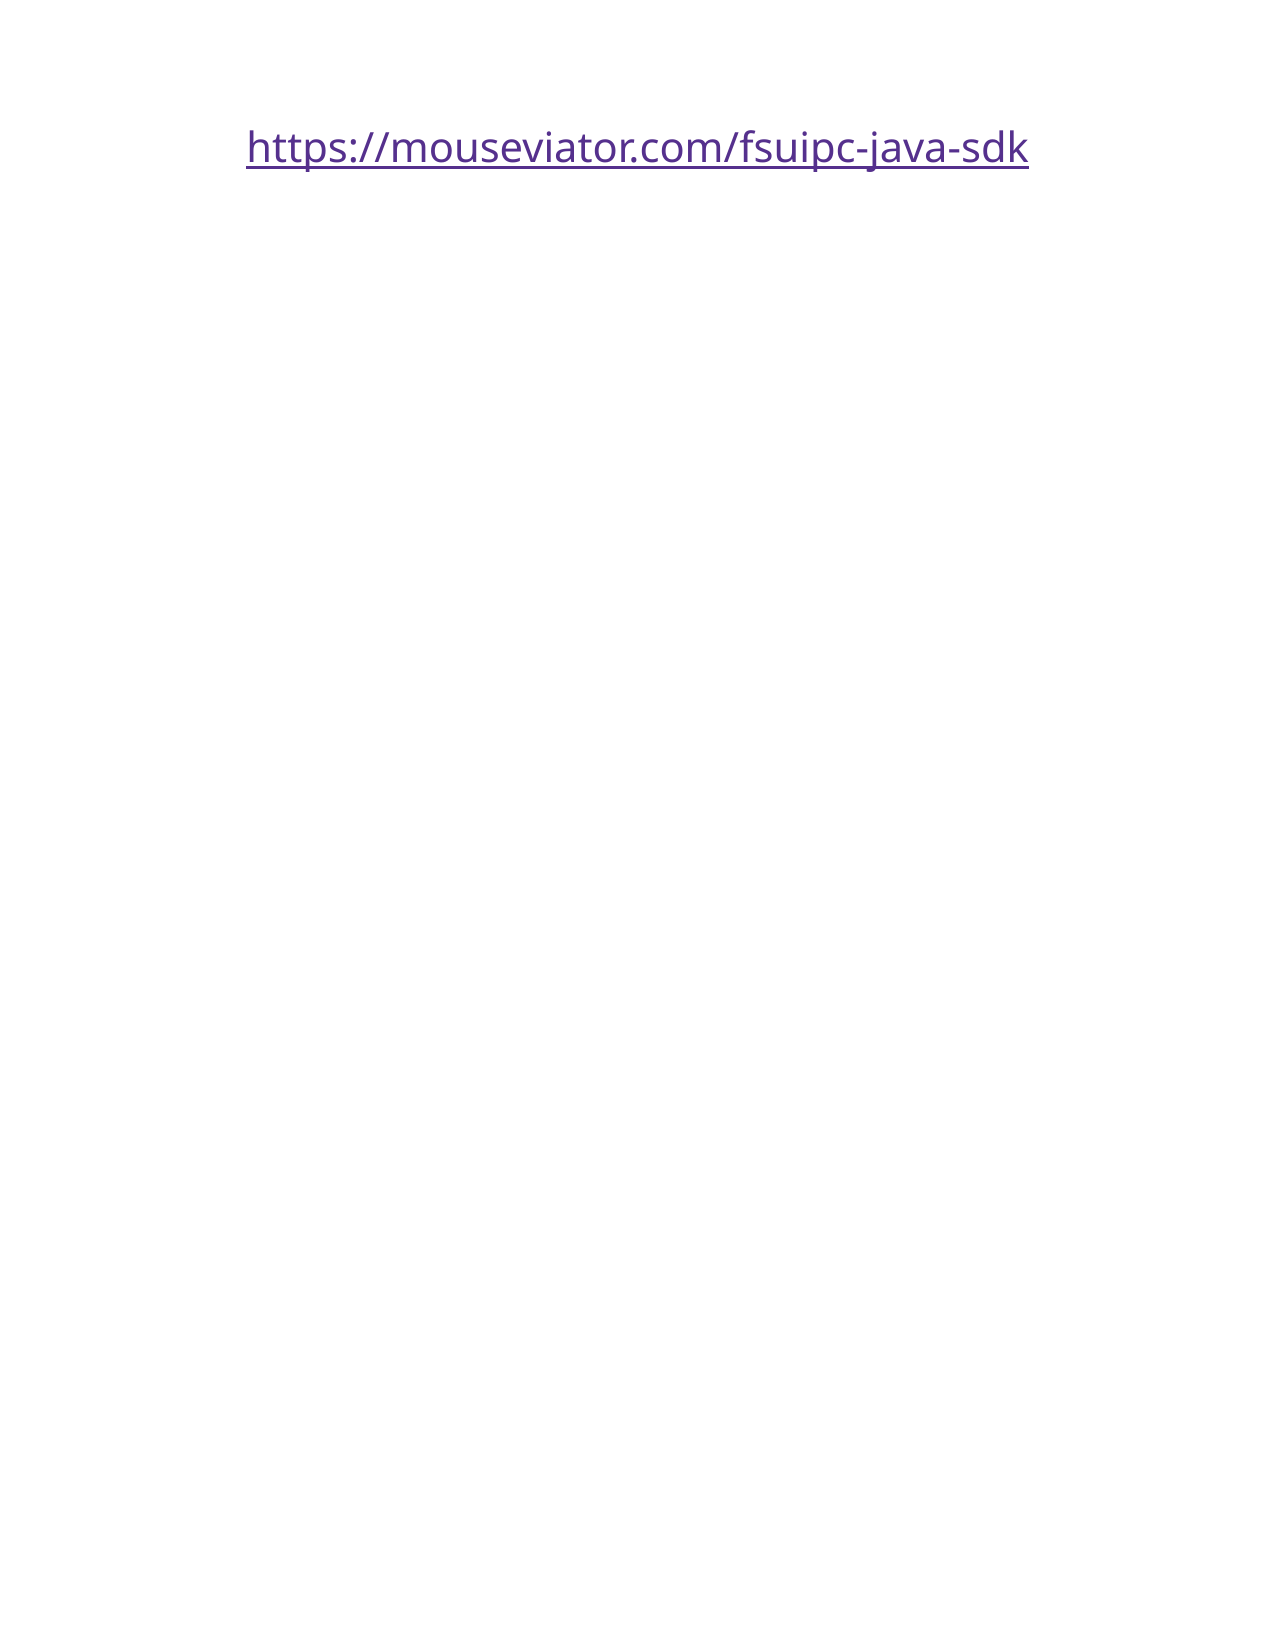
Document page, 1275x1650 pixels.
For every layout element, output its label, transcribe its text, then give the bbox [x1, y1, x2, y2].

text Version 1.0, Last update: 03/01/2021 by Radek Henys (Mouseviator) [118, 413, 1157, 444]
text https://mouseviator.com/fsuipc-java-sdk [118, 118, 1157, 175]
